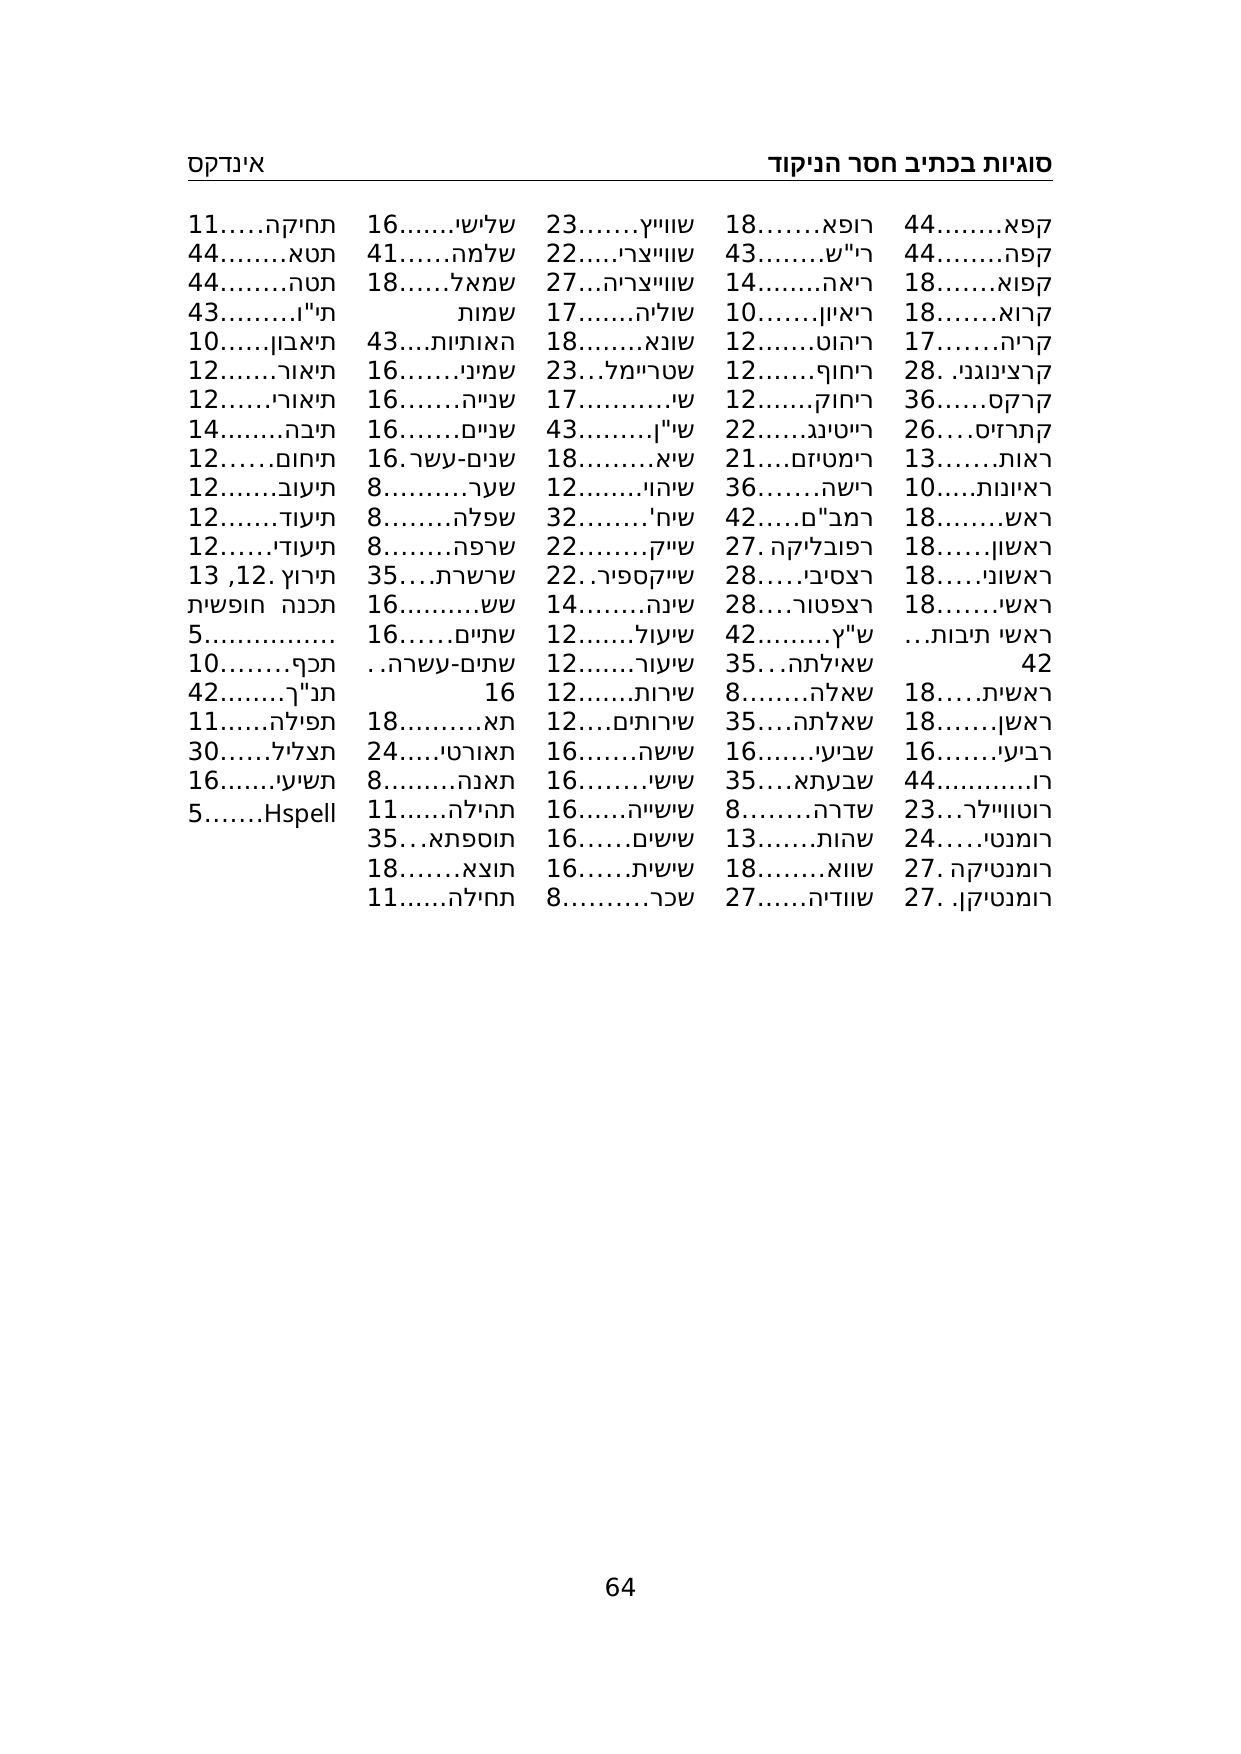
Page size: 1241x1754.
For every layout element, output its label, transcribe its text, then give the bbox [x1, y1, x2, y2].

text שווייץ 23 [546, 210, 695, 239]
text שיעול 12 [546, 620, 695, 649]
text שווייצריה 27 [546, 268, 695, 298]
text תיעוב 12 [187, 473, 337, 503]
text תוצא 18 [367, 854, 516, 883]
text שניים 16 [367, 415, 516, 444]
text שייק 22 [546, 532, 695, 561]
text שיהוי 12 [546, 473, 695, 503]
text תיאורי 12 [187, 386, 337, 415]
text תצליל 30 [187, 737, 337, 766]
text שפלה 8 [367, 503, 516, 532]
text תטה 44 [187, 268, 337, 298]
text רמב"ם 42 [725, 503, 874, 532]
text קפוא 18 [904, 268, 1053, 298]
text רייטינג 22 [725, 415, 874, 444]
text ש"ץ 42 [725, 620, 874, 649]
text רופא 18 [725, 210, 874, 239]
text ראיונות 10 [904, 473, 1053, 503]
text תירוץ 12, 13 [187, 561, 337, 591]
text רומנטי 24 [904, 825, 1053, 854]
text תאורטי 24 [367, 737, 516, 766]
text רפובליקה 27 [725, 532, 874, 561]
text ראשית 18 [904, 678, 1053, 708]
text שווא 18 [725, 854, 874, 883]
text תפילה 11 [187, 708, 337, 737]
text Hspell 5 [187, 795, 337, 829]
text תיעודי 12 [187, 532, 337, 561]
text ריחוף 12 [725, 356, 874, 386]
text ראשי תיבות 42 [904, 620, 1053, 678]
text רומנטיקה 27 [904, 854, 1053, 883]
text תיאבון 10 [187, 327, 337, 356]
text תשיעי 16 [187, 766, 337, 795]
text שיא 18 [546, 444, 695, 473]
text תחיקה 11 [187, 210, 337, 239]
text תיעוד 12 [187, 503, 337, 532]
text תחילה 11 [367, 883, 516, 912]
text שתיים 16 [367, 620, 516, 649]
text ריחוק 12 [725, 386, 874, 415]
text רימטיזם 21 [725, 444, 874, 473]
text רביעי 16 [904, 737, 1053, 766]
text תנ"ך 42 [187, 678, 337, 708]
text שייקספיר 22 [546, 561, 695, 591]
text שישית 16 [546, 854, 695, 883]
text שנייה 16 [367, 386, 516, 415]
text שטריימל 23 [546, 356, 695, 386]
text רישה 36 [725, 473, 874, 503]
text קריה 17 [904, 327, 1053, 356]
text רומנטיקן 27 [904, 883, 1053, 912]
text רצפטור 28 [725, 591, 874, 620]
text שש 16 [367, 591, 516, 620]
text שונא 18 [546, 327, 695, 356]
text שישי 16 [546, 766, 695, 795]
text תי"ו 43 [187, 298, 337, 327]
text ריהוט 12 [725, 327, 874, 356]
text שי 17 [546, 386, 695, 415]
text תכף 10 [187, 649, 337, 678]
text שרפה 8 [367, 532, 516, 561]
text תכנה חופשית 5 [187, 591, 337, 649]
text שירות 12 [546, 678, 695, 708]
text תיבה 14 [187, 415, 337, 444]
text קפא 44 [904, 210, 1053, 239]
text תיאור 12 [187, 356, 337, 386]
text שנים-עשר 16 [367, 444, 516, 473]
text שינה 14 [546, 591, 695, 620]
text תאנה 8 [367, 766, 516, 795]
text שיעור 12 [546, 649, 695, 678]
text ראשון 18 [904, 532, 1053, 561]
text שאלתה 35 [725, 708, 874, 737]
text קתרזיס 26 [904, 415, 1053, 444]
text שרשרת 35 [367, 561, 516, 591]
text שמות האותיות 43 [367, 298, 516, 356]
text שישייה 16 [546, 795, 695, 825]
text שבעתא 35 [725, 766, 874, 795]
text שישים 16 [546, 825, 695, 854]
text תיחום 12 [187, 444, 337, 473]
text ריאיון 10 [725, 298, 874, 327]
text שי"ן 43 [546, 415, 695, 444]
text שער 8 [367, 473, 516, 503]
text שמיני 16 [367, 356, 516, 386]
text רצסיבי 28 [725, 561, 874, 591]
text שתים-עשרה 16 [367, 649, 516, 708]
text קרצינוגני 28 [904, 356, 1053, 386]
text שכר 8 [546, 883, 695, 912]
text שלישי 16 [367, 210, 516, 239]
text ראשן 18 [904, 708, 1053, 737]
text שהות 13 [725, 825, 874, 854]
text שישה 16 [546, 737, 695, 766]
text קרקס 36 [904, 386, 1053, 415]
text קרוא 18 [904, 298, 1053, 327]
text תהילה 11 [367, 795, 516, 825]
text ראות 13 [904, 444, 1053, 473]
text שאילתה 35 [725, 649, 874, 678]
text שלמה 41 [367, 239, 516, 268]
text ריאה 14 [725, 268, 874, 298]
text שירותים 12 [546, 708, 695, 737]
text שוודיה 27 [725, 883, 874, 912]
text שביעי 16 [725, 737, 874, 766]
text רוטוויילר 23 [904, 795, 1053, 825]
text ראשוני 18 [904, 561, 1053, 591]
text רי"ש 43 [725, 239, 874, 268]
text קפה 44 [904, 239, 1053, 268]
text שדרה 8 [725, 795, 874, 825]
text תטא 44 [187, 239, 337, 268]
text תוספתא 35 [367, 825, 516, 854]
text תא 18 [367, 708, 516, 737]
text ראשי 18 [904, 591, 1053, 620]
text שאלה 8 [725, 678, 874, 708]
text ראש 18 [904, 503, 1053, 532]
text רו 44 [904, 766, 1053, 795]
text שווייצרי 22 [546, 239, 695, 268]
text שמאל 18 [367, 268, 516, 298]
text שיח' 32 [546, 503, 695, 532]
text שוליה 17 [546, 298, 695, 327]
